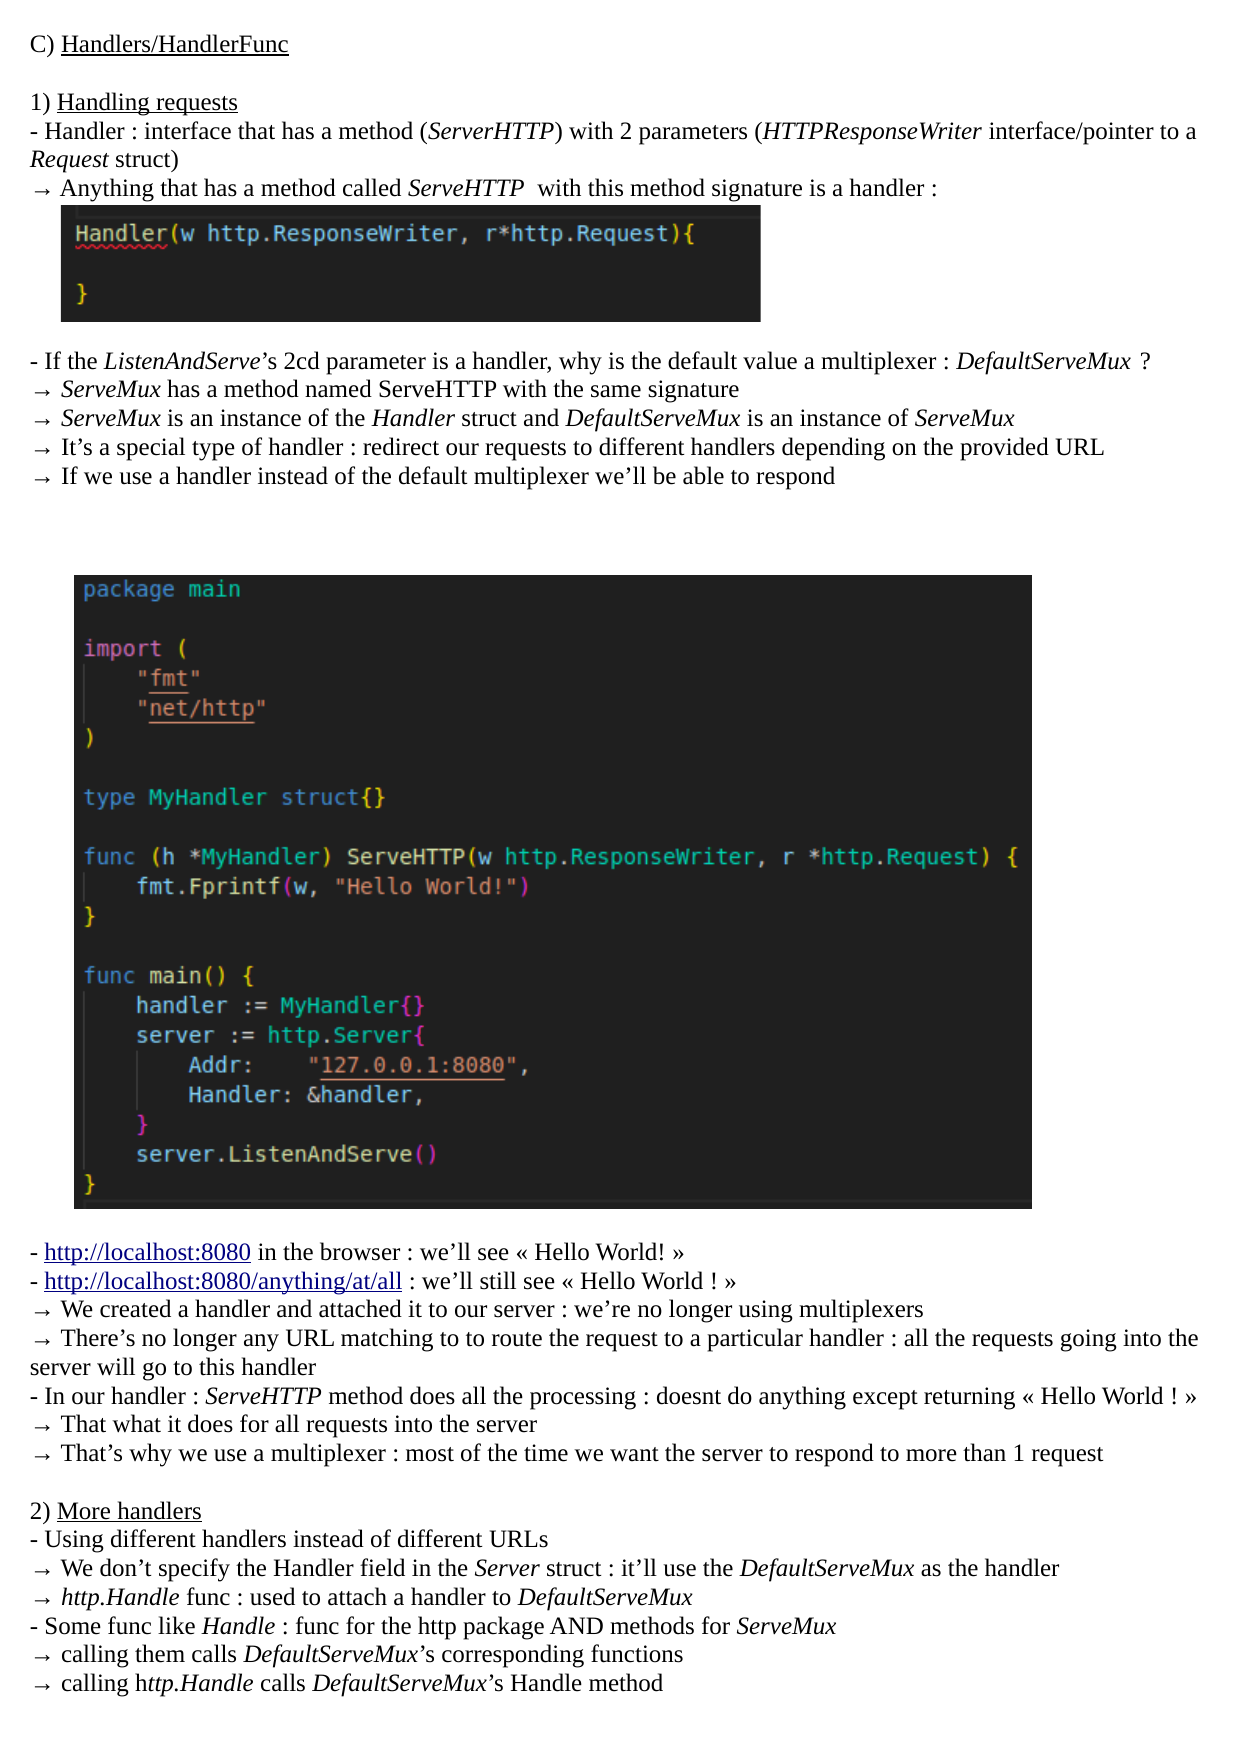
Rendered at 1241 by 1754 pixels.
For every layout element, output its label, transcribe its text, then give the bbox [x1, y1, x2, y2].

text → It’s a special type of handler : redirect our requests to different handlers depending on the provided URL [29, 432, 1211, 461]
text → ServeMux is an instance of the Handler struct and DefaultServeMux is an instance of ServeMux [29, 403, 1211, 432]
text → If we use a handler instead of the default multiplexer we’ll be able to respond [29, 461, 1211, 489]
picture [74, 575, 1032, 1209]
text → That what it does for all requests into the server [29, 1409, 1211, 1438]
text → There’s no longer any URL matching to to route the request to a particular handler : all the requests going into the server will go to this handler [29, 1323, 1211, 1381]
text → ServeMux has a method named ServeHTTP with the same signature [29, 374, 1211, 403]
text - Handler : interface that has a method (ServerHTTP) with 2 parameters (HTTPResponseWriter interface/pointer to a Request struct) [29, 116, 1211, 173]
text → We don’t specify the Handler field in the Server struct : it’ll use the DefaultServeMux as the handler [29, 1553, 1211, 1582]
picture [60, 205, 761, 322]
text 1) Handling requests [29, 87, 1211, 116]
text - In our handler : ServeHTTP method does all the processing : doesnt do anything except returning « Hello World ! » [29, 1381, 1211, 1409]
text 2) More handlers [29, 1496, 1211, 1524]
text → Anything that has a method called ServeHTTP with this method signature is a handler : [29, 173, 1211, 202]
text - Some func like Handle : func for the http package AND methods for ServeMux [29, 1611, 1211, 1639]
text → calling them calls DefaultServeMux’s corresponding functions [29, 1639, 1211, 1668]
text - If the ListenAndServe’s 2cd parameter is a handler, why is the default value a multiplexer : DefaultServeMux ? [29, 346, 1211, 374]
text → http.Handle func : used to attach a handler to DefaultServeMux [29, 1582, 1211, 1611]
text → We created a handler and attached it to our server : we’re no longer using multiplexers [29, 1294, 1211, 1323]
text → That’s why we use a multiplexer : most of the time we want the server to respond to more than 1 request [29, 1438, 1211, 1467]
text → calling http.Handle calls DefaultServeMux’s Handle method [29, 1668, 1211, 1697]
text - Using different handlers instead of different URLs [29, 1524, 1211, 1553]
text C) Handlers/HandlerFunc [29, 29, 1211, 58]
text - http://localhost:8080/anything/at/all : we’ll still see « Hello World ! » [29, 1266, 1211, 1294]
text - http://localhost:8080 in the browser : we’ll see « Hello World! » [29, 1237, 1211, 1266]
